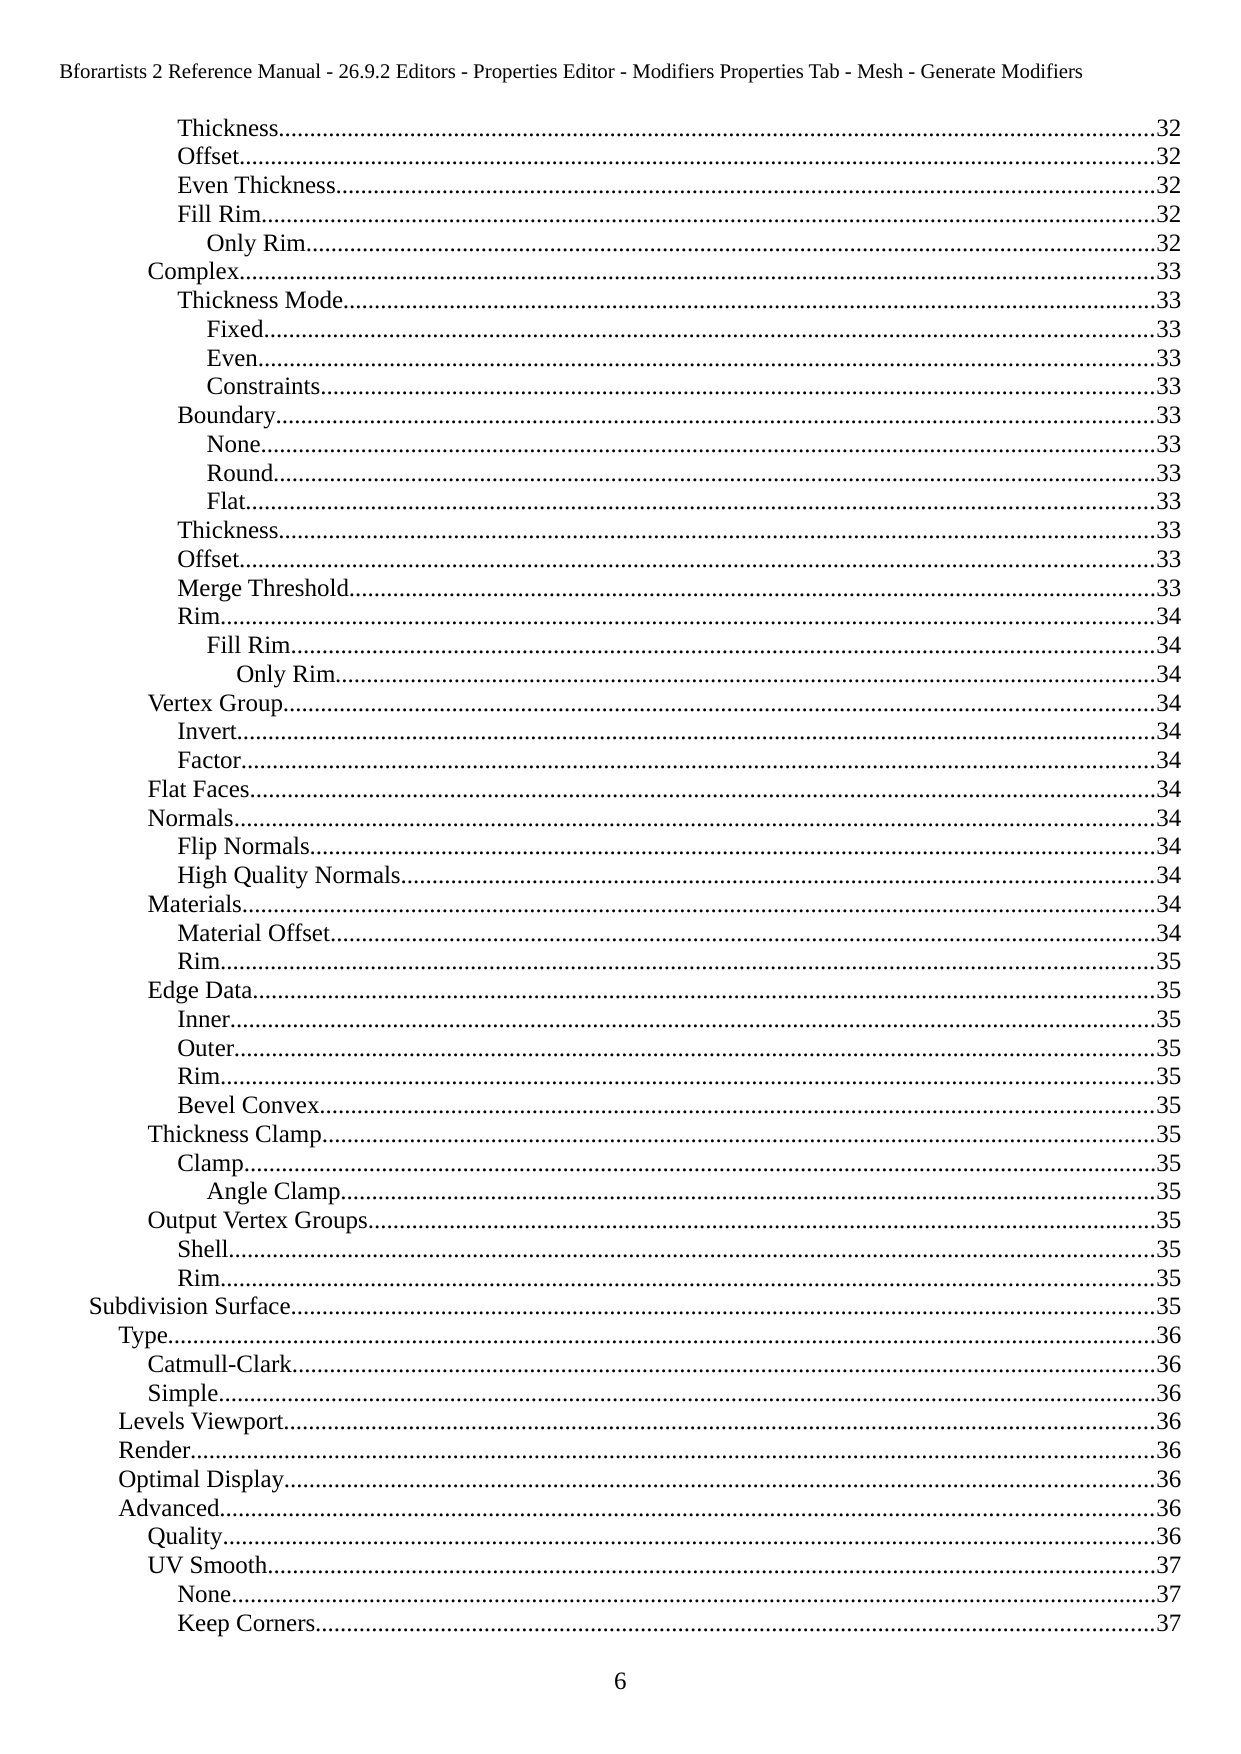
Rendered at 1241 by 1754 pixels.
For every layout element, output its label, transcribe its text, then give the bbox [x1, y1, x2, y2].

text Round 33 [206, 458, 1181, 486]
text Material Offset 34 [177, 918, 1181, 946]
text Fill Rim 32 [177, 199, 1181, 228]
text Fixed 33 [206, 314, 1181, 343]
text Vertex Group 34 [147, 688, 1181, 716]
text Thickness 33 [177, 515, 1181, 544]
text High Quality Normals 34 [177, 860, 1181, 889]
text Even Thickness 32 [177, 170, 1181, 199]
text Bevel Convex 35 [177, 1090, 1181, 1119]
text Offset 32 [177, 141, 1181, 170]
text Levels Viewport 36 [118, 1406, 1181, 1435]
text Constraints 33 [206, 371, 1181, 400]
text Flip Normals 34 [177, 831, 1181, 860]
text Thickness Mode 33 [177, 285, 1181, 314]
text Thickness Clamp 35 [147, 1119, 1181, 1148]
text Outer 35 [177, 1033, 1181, 1061]
text Rim 34 [177, 601, 1181, 630]
text Catmull-Clark 36 [147, 1349, 1181, 1378]
text Offset 33 [177, 544, 1181, 573]
text Rim 35 [177, 1061, 1181, 1090]
text Merge Threshold 33 [177, 573, 1181, 601]
text Materials 34 [147, 889, 1181, 918]
text Invert 34 [177, 716, 1181, 745]
text Optimal Display 36 [118, 1464, 1181, 1493]
text Boundary 33 [177, 400, 1181, 429]
text None 33 [206, 429, 1181, 458]
text Even 33 [206, 343, 1181, 371]
text Type 36 [118, 1320, 1181, 1349]
text Angle Clamp 35 [206, 1176, 1181, 1205]
text Complex 33 [147, 256, 1181, 285]
text Flat 33 [206, 486, 1181, 515]
text Subdivision Surface 35 [88, 1291, 1181, 1320]
text Factor 34 [177, 745, 1181, 774]
text Normals 34 [147, 803, 1181, 831]
text Only Rim 32 [206, 228, 1181, 256]
text None 37 [177, 1579, 1181, 1608]
text Keep Corners 37 [177, 1608, 1181, 1636]
text Advanced 36 [118, 1493, 1181, 1521]
text Simple 36 [147, 1378, 1181, 1406]
text Output Vertex Groups 35 [147, 1205, 1181, 1234]
text Clamp 35 [177, 1148, 1181, 1176]
text Quality 36 [147, 1521, 1181, 1550]
text Render 36 [118, 1435, 1181, 1464]
text Only Rim 34 [236, 659, 1181, 688]
text Flat Faces 34 [147, 774, 1181, 803]
text Fill Rim 34 [206, 630, 1181, 659]
text Shell 35 [177, 1234, 1181, 1263]
text Edge Data 35 [147, 975, 1181, 1004]
text Inner 35 [177, 1004, 1181, 1033]
text UV Smooth 37 [147, 1550, 1181, 1579]
text Rim 35 [177, 946, 1181, 975]
text Thickness 32 [177, 113, 1181, 141]
text Rim 35 [177, 1263, 1181, 1291]
